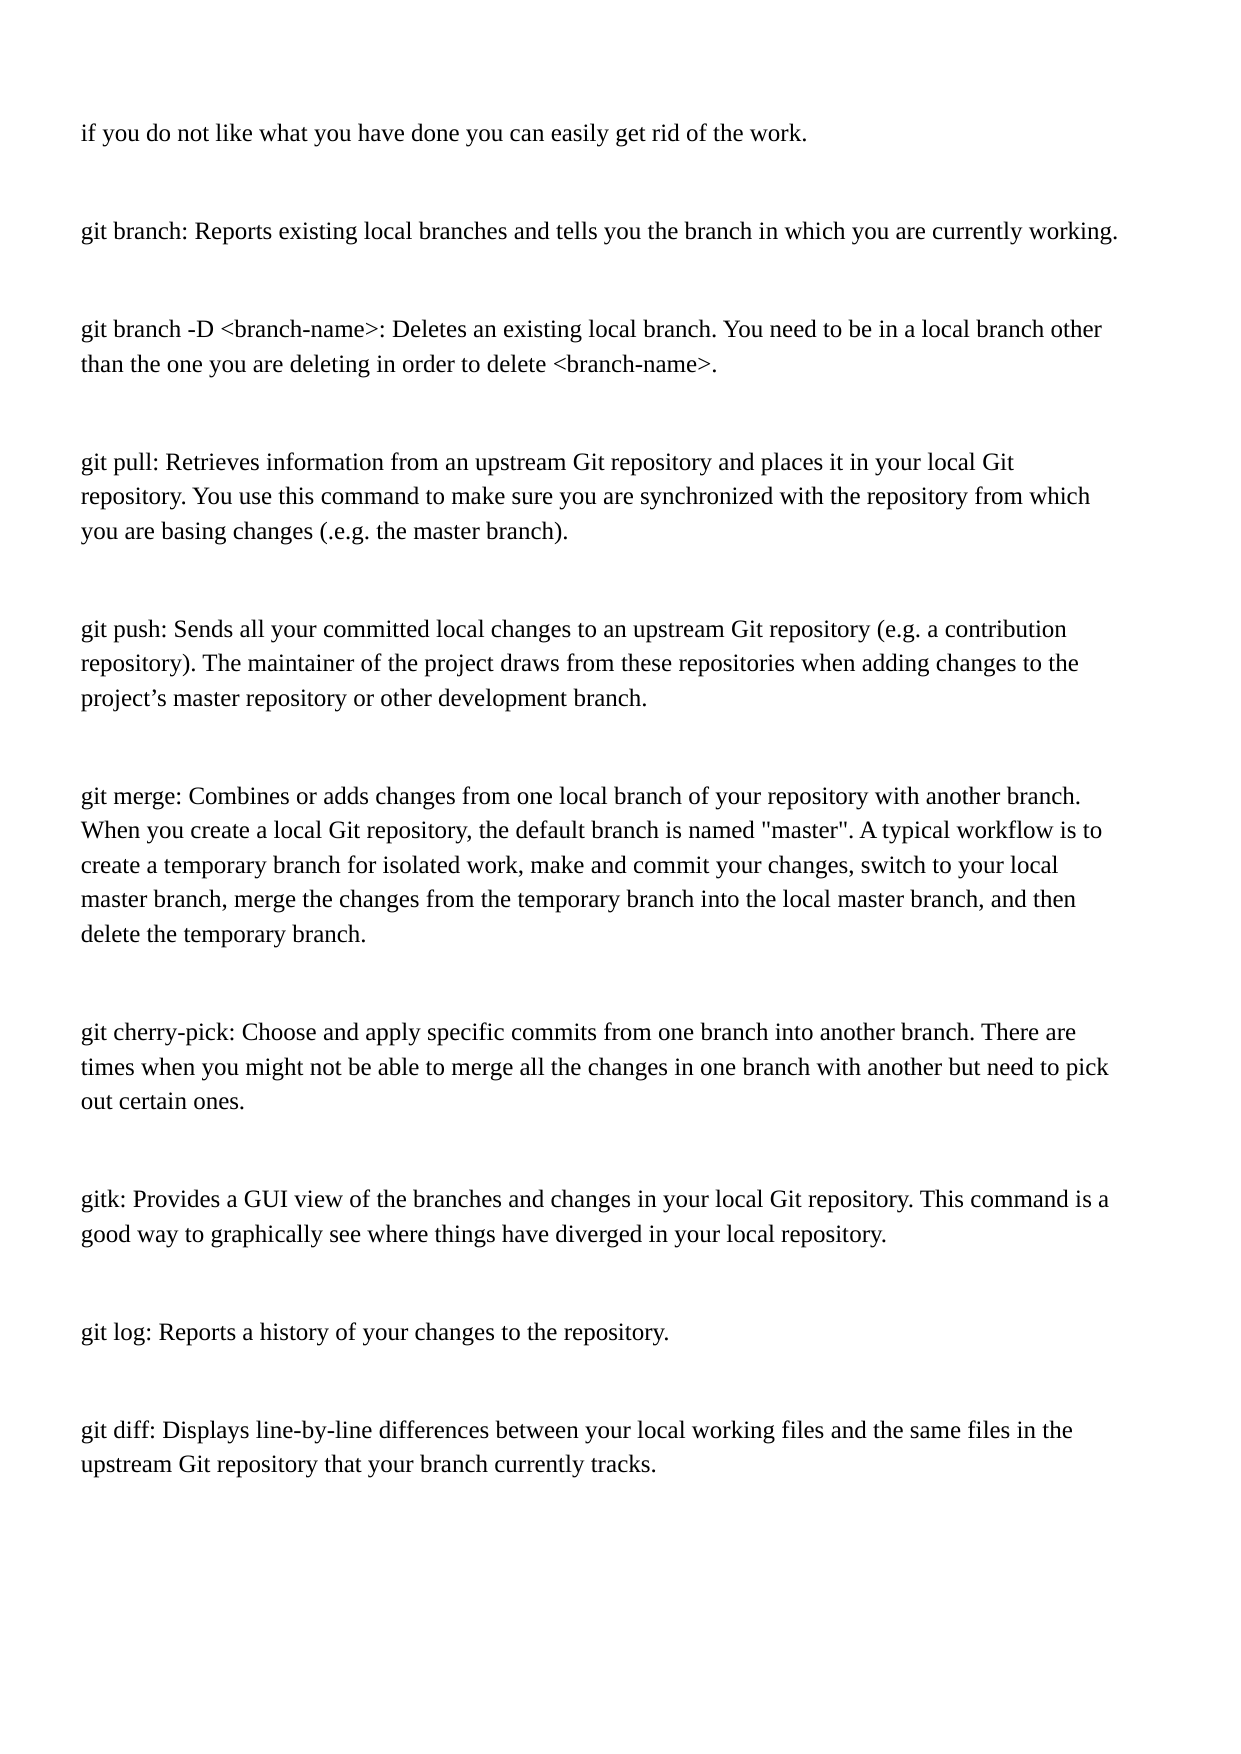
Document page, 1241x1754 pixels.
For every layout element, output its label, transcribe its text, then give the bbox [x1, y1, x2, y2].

text git pull: Retrieves information from an upstream Git repository and places it in your local Git repository. You use this command to make sure you are synchronized with the repository from which you are basing changes (.e.g. the master branch). [81, 447, 1122, 545]
text git branch -D <branch-name>: Deletes an existing local branch. You need to be in a local branch other than the one you are deleting in order to delete <branch-name>. [81, 314, 1122, 378]
text git merge: Combines or adds changes from one local branch of your repository with another branch. When you create a local Git repository, the default branch is named "master". A typical workflow is to create a temporary branch for isolated work, make and commit your changes, switch to your local master branch, merge the changes from the temporary branch into the local master branch, and then delete the temporary branch. [81, 781, 1122, 948]
text gitk: Provides a GUI view of the branches and changes in your local Git repository. This command is a good way to graphically see where things have diverged in your local repository. [81, 1184, 1122, 1247]
text if you do not like what you have done you can easily get rid of the work. [81, 118, 1122, 147]
text git cherry-pick: Choose and apply specific commits from one branch into another branch. There are times when you might not be able to merge all the changes in one branch with another but need to pick out certain ones. [81, 1017, 1122, 1115]
text git diff: Displays line-by-line differences between your local working files and the same files in the upstream Git repository that your branch currently tracks. [81, 1415, 1122, 1478]
text git push: Sends all your committed local changes to an upstream Git repository (e.g. a contribution repository). The maintainer of the project draws from these repositories when adding changes to the project’s master repository or other development branch. [81, 614, 1122, 712]
text git log: Reports a history of your changes to the repository. [81, 1317, 1122, 1346]
text git branch: Reports existing local branches and tells you the branch in which you are currently working. [81, 216, 1122, 245]
